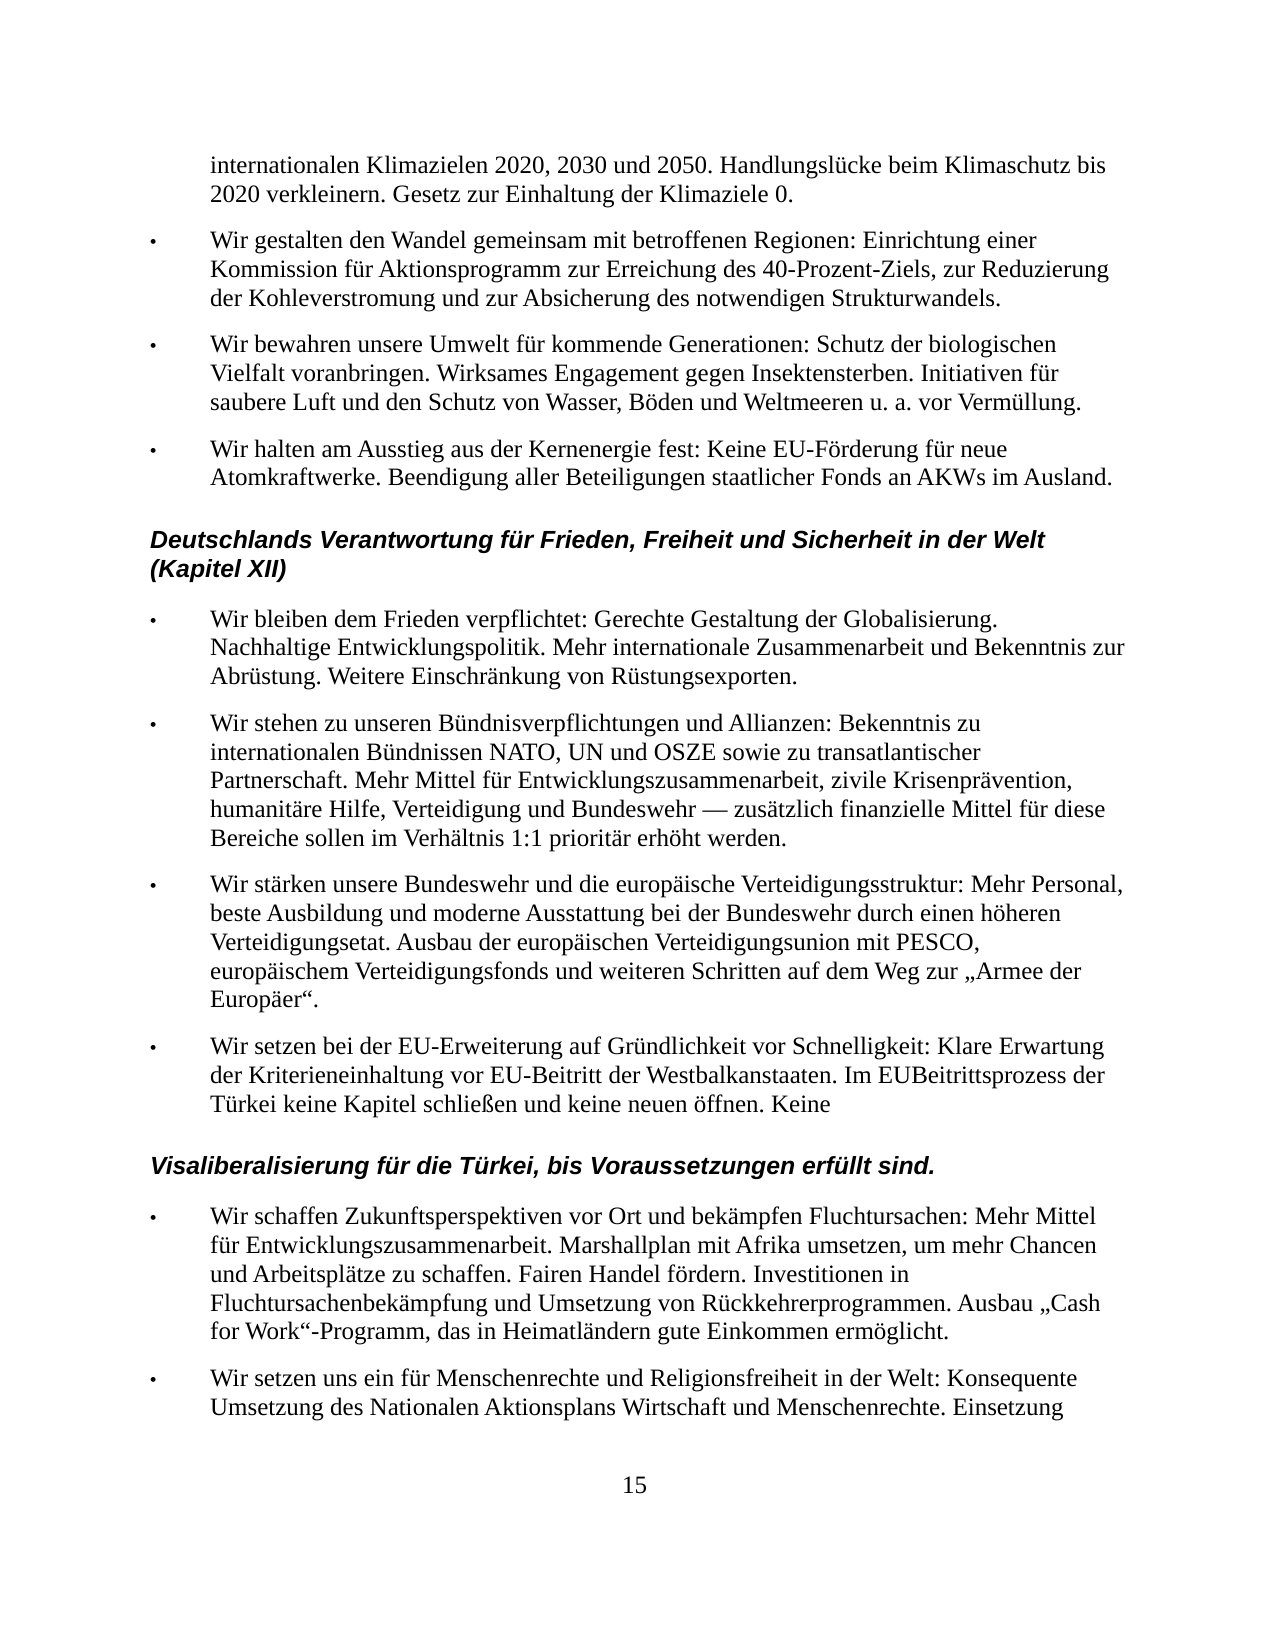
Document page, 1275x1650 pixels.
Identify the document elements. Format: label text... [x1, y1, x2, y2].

list Wir gestalten den Wandel gemeinsam mit betroffenen Regionen: Einrichtung einer Kommission für Aktionsprogramm zur Erreichung des 40-Prozent-Ziels, zur Reduzierung der Kohleverstromung und zur Absicherung des notwendigen Strukturwandels. [150, 225, 1125, 312]
list Wir stehen zu unseren Bündnisverpflichtungen und Allianzen: Bekenntnis zu internationalen Bündnissen NATO, UN und OSZE sowie zu transatlantischer Partnerschaft. Mehr Mittel für Entwicklungszusammenarbeit, zivile Krisenprävention, humanitäre Hilfe, Verteidigung und Bundeswehr — zusätzlich finanzielle Mittel für diese Bereiche sollen im Verhältnis 1:1 prioritär erhöht werden. [150, 708, 1125, 852]
list Wir setzen bei der EU-Erweiterung auf Gründlichkeit vor Schnelligkeit: Klare Erwartung der Kriterieneinhaltung vor EU-Beitritt der Westbalkanstaaten. Im EUBeitrittsprozess der Türkei keine Kapitel schließen und keine neuen öffnen. Keine [150, 1031, 1125, 1117]
subtitle Deutschlands Verantwortung für Frieden, Freiheit und Sicherheit in der Welt (Kapitel XII) [150, 525, 1125, 582]
list Wir bleiben dem Frieden verpflichtet: Gerechte Gestaltung der Globalisierung. Nachhaltige Entwicklungspolitik. Mehr internationale Zusammenarbeit und Bekenntnis zur Abrüstung. Weitere Einschränkung von Rüstungsexporten. [150, 604, 1125, 690]
list Wir schaffen Zukunftsperspektiven vor Ort und bekämpfen Fluchtursachen: Mehr Mittel für Entwicklungszusammenarbeit. Marshallplan mit Afrika umsetzen, um mehr Chancen und Arbeitsplätze zu schaffen. Fairen Handel fördern. Investitionen in Fluchtursachenbekämpfung und Umsetzung von Rückkehrerprogrammen. Ausbau „Cash for Work“-Programm, das in Heimatländern gute Einkommen ermöglicht. [150, 1201, 1125, 1345]
list Wir halten am Ausstieg aus der Kernenergie fest: Keine EU-Förderung für neue Atomkraftwerke. Beendigung aller Beteiligungen staatlicher Fonds an AKWs im Ausland. [150, 434, 1125, 491]
list internationalen Klimazielen 2020, 2030 und 2050. Handlungslücke beim Klimaschutz bis 2020 verkleinern. Gesetz zur Einhaltung der Klimaziele 0. [150, 150, 1125, 207]
subtitle Visaliberalisierung für die Türkei, bis Voraussetzungen erfüllt sind. [150, 1151, 1125, 1180]
list Wir bewahren unsere Umwelt für kommende Generationen: Schutz der biologischen Vielfalt voranbringen. Wirksames Engagement gegen Insektensterben. Initiativen für saubere Luft und den Schutz von Wasser, Böden und Weltmeeren u. a. vor Vermüllung. [150, 329, 1125, 416]
list Wir setzen uns ein für Menschenrechte und Religionsfreiheit in der Welt: Konsequente Umsetzung des Nationalen Aktionsplans Wirtschaft und Menschenrechte. Einsetzung [150, 1363, 1125, 1421]
list Wir stärken unsere Bundeswehr und die europäische Verteidigungsstruktur: Mehr Personal, beste Ausbildung und moderne Ausstattung bei der Bundeswehr durch einen höheren Verteidigungsetat. Ausbau der europäischen Verteidigungsunion mit PESCO, europäischem Verteidigungsfonds und weiteren Schritten auf dem Weg zur „Armee der Europäer“. [150, 869, 1125, 1013]
